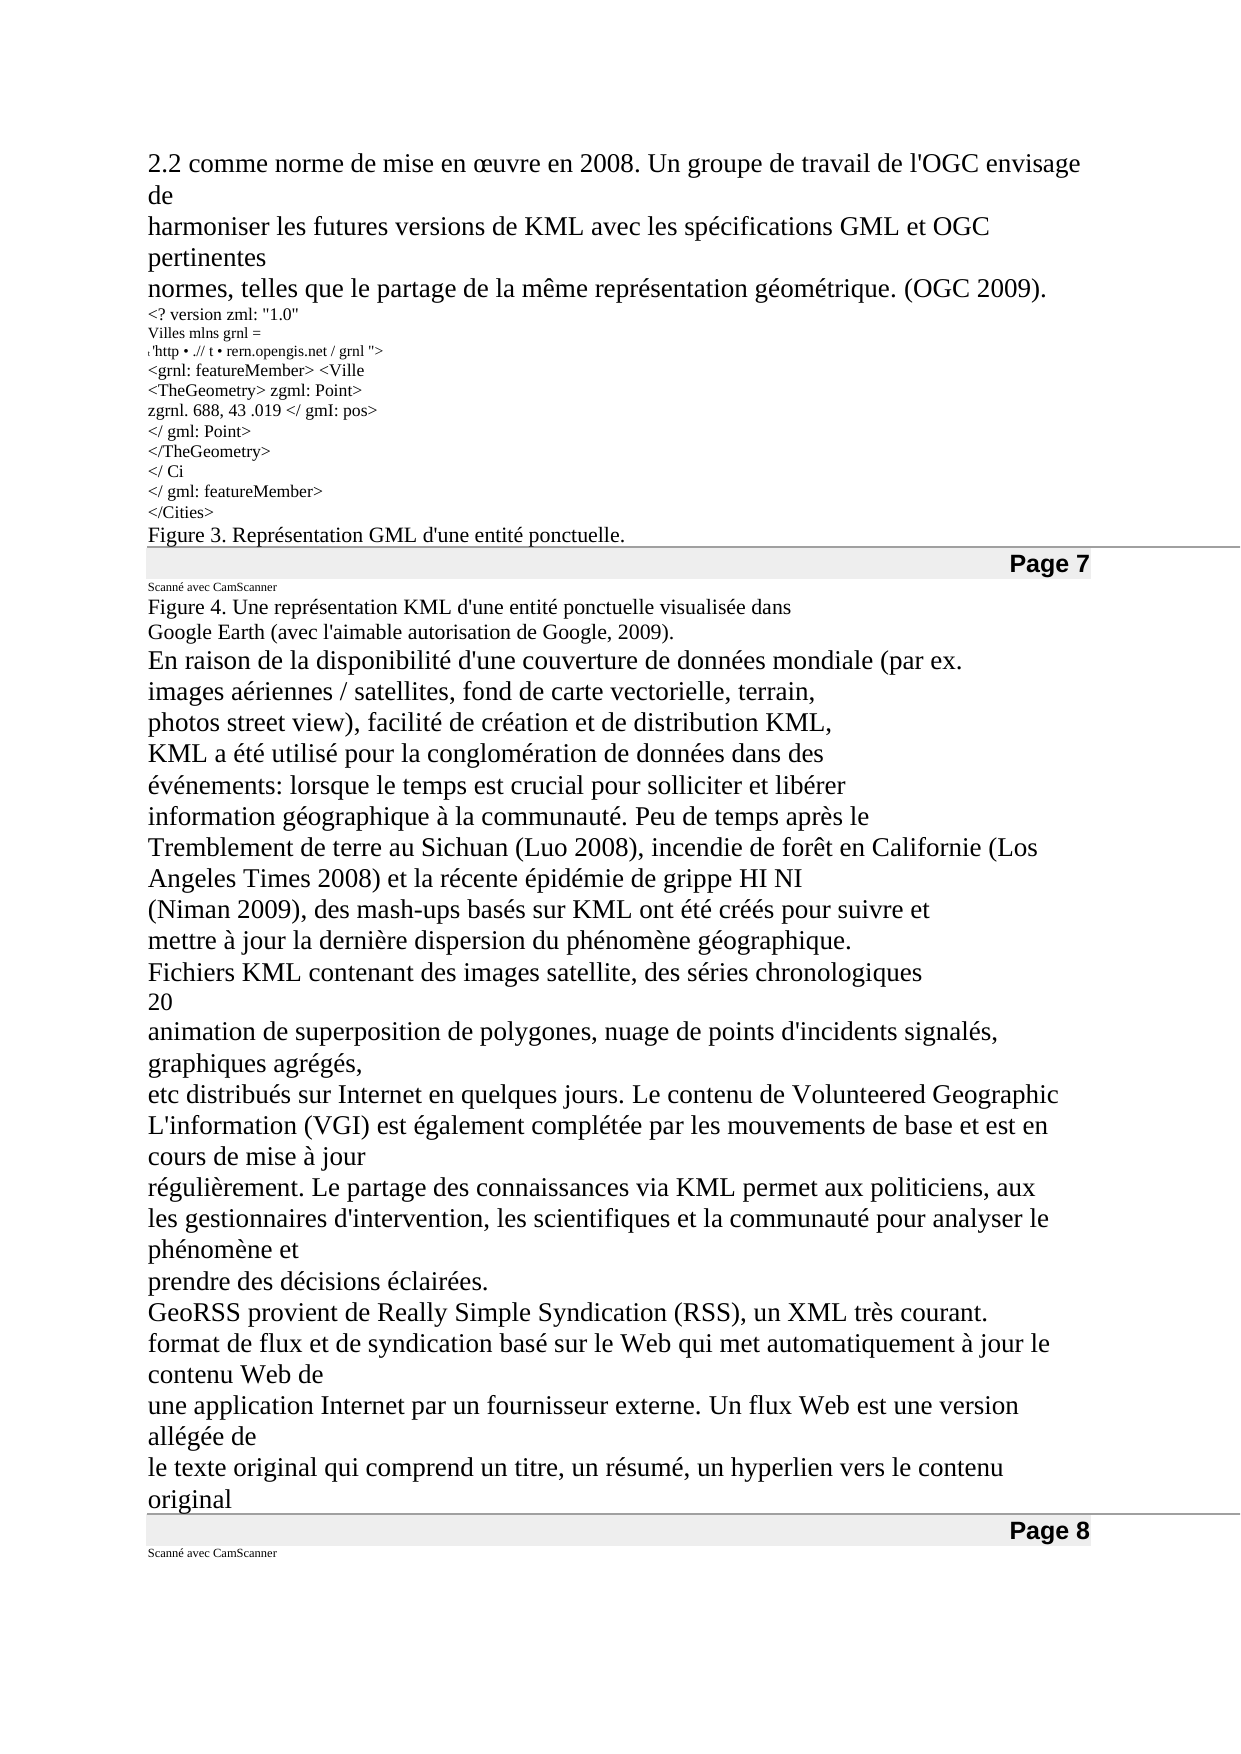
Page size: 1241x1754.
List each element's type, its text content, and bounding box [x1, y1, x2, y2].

text format de flux et de syndication basé sur le Web qui met automatiquement à jour le contenu Web de [148, 1327, 1093, 1389]
text (Niman 2009), des mash-ups basés sur KML ont été créés pour suivre et [148, 893, 1093, 924]
text t 'http • .// t • rern.opengis.net / grnl "> [148, 342, 1093, 359]
text zgrnl. 688, 43 .019 </ gmI: pos> [148, 400, 1093, 420]
text Angeles Times 2008) et la récente épidémie de grippe HI NI [148, 862, 1093, 893]
text </TheGeometry> [148, 441, 1093, 461]
text événements: lorsque le temps est crucial pour solliciter et libérer [148, 769, 1093, 800]
text <? version zml: "1.0" [148, 303, 1093, 324]
text En raison de la disponibilité d'une couverture de données mondiale (par ex. [148, 644, 1093, 675]
text <grnl: featureMember> <Ville [148, 359, 1093, 380]
text prendre des décisions éclairées. [148, 1265, 1093, 1296]
table_header Page 7 [146, 548, 1091, 579]
text KML a été utilisé pour la conglomération de données dans des [148, 738, 1093, 769]
text photos street view), facilité de création et de distribution KML, [148, 706, 1093, 738]
text Scanné avec CamScanner [148, 1546, 1093, 1560]
text </ Ci [148, 461, 1093, 481]
text </ gml: featureMember> [148, 481, 1093, 502]
text le texte original qui comprend un titre, un résumé, un hyperlien vers le contenu original [148, 1452, 1093, 1513]
text information géographique à la communauté. Peu de temps après le [148, 800, 1093, 831]
text </Cities> [148, 502, 1093, 522]
text 2.2 comme norme de mise en œuvre en 2008. Un groupe de travail de l'OGC envisage de [148, 148, 1093, 210]
text Figure 3. Représentation GML d'une entité ponctuelle. [148, 522, 1093, 546]
text les gestionnaires d'intervention, les scientifiques et la communauté pour analyser le phénomène et [148, 1202, 1093, 1265]
text </ gml: Point> [148, 420, 1093, 441]
text Villes mlns grnl = [148, 324, 1093, 342]
text Fichiers KML contenant des images satellite, des séries chronologiques [148, 956, 1093, 987]
table_header Page 8 [146, 1514, 1091, 1546]
text <TheGeometry> zgml: Point> [148, 380, 1093, 400]
text etc distribués sur Internet en quelques jours. Le contenu de Volunteered Geographic [148, 1078, 1093, 1109]
text GeoRSS provient de Really Simple Syndication (RSS), un XML très courant. [148, 1296, 1093, 1327]
text régulièrement. Le partage des connaissances via KML permet aux politiciens, aux [148, 1171, 1093, 1202]
text Figure 4. Une représentation KML d'une entité ponctuelle visualisée dans [148, 594, 1093, 619]
text une application Internet par un fournisseur externe. Un flux Web est une version allégée de [148, 1389, 1093, 1452]
text Tremblement de terre au Sichuan (Luo 2008), incendie de forêt en Californie (Los [148, 831, 1093, 862]
text normes, telles que le partage de la même représentation géométrique. (OGC 2009). [148, 272, 1093, 303]
text images aériennes / satellites, fond de carte vectorielle, terrain, [148, 675, 1093, 706]
text Google Earth (avec l'aimable autorisation de Google, 2009). [148, 619, 1093, 644]
text 20 [148, 987, 1093, 1016]
text mettre à jour la dernière dispersion du phénomène géographique. [148, 924, 1093, 956]
text animation de superposition de polygones, nuage de points d'incidents signalés, graphiques agrégés, [148, 1016, 1093, 1078]
text L'information (VGI) est également complétée par les mouvements de base et est en cours de mise à jour [148, 1109, 1093, 1171]
text harmoniser les futures versions de KML avec les spécifications GML et OGC pertinentes [148, 210, 1093, 272]
text Scanné avec CamScanner [148, 579, 1093, 594]
